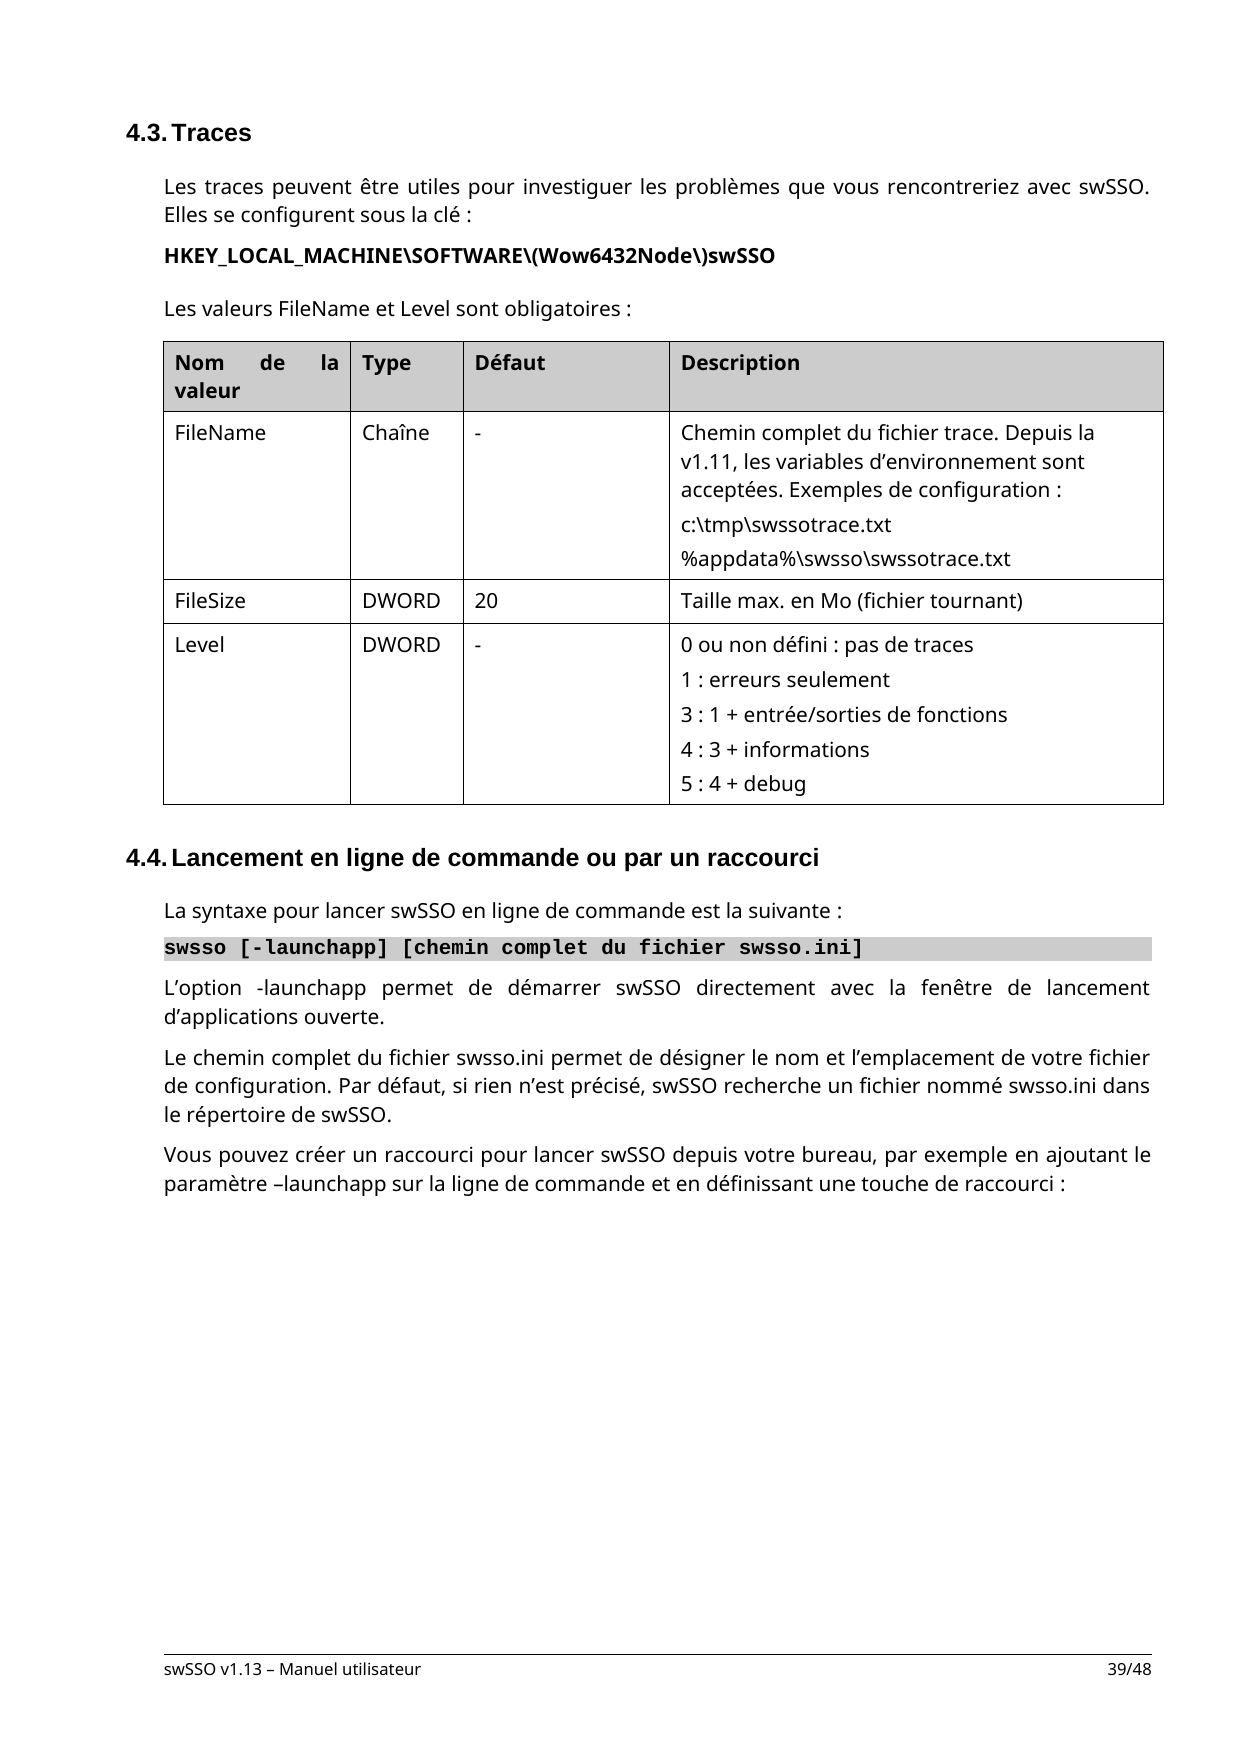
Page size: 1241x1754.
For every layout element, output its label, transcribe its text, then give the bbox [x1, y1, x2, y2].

text La syntaxe pour lancer swSSO en ligne de commande est la suivante : [164, 896, 1152, 925]
table_cell Taille max. en Mo (fichier tournant) [670, 580, 1163, 623]
text Vous pouvez créer un raccourci pour lancer swSSO depuis votre bureau, par exemple en ajoutant le paramètre –launchapp sur la ligne de commande et en définissant une touche de raccourci : [164, 1141, 1152, 1197]
text HKEY_LOCAL_MACHINE\SOFTWARE\(Wow6432Node\)swSSO [164, 241, 1152, 270]
text Les traces peuvent être utiles pour investiguer les problèmes que vous rencontreriez avec swSSO. Elles se configurent sous la clé : [164, 172, 1152, 229]
table_cell - [464, 412, 669, 579]
table_header Défaut [464, 342, 669, 411]
table_cell DWORD [351, 580, 463, 623]
table_cell FileName [164, 412, 350, 579]
table_cell - [464, 624, 669, 804]
table_cell Level [164, 624, 350, 804]
table_cell Chemin complet du fichier trace. Depuis la v1.11, les variables d’environnement sont acceptées. Exemples de configuration : c:\tmp\swssotrace.txt %appdata%\swsso\swssotrace.txt [670, 412, 1163, 579]
text swsso [-launchapp] [chemin complet du fichier swsso.ini] [164, 937, 1152, 961]
text L’option -launchapp permet de démarrer swSSO directement avec la fenêtre de lancement d’applications ouverte. [164, 973, 1152, 1030]
text Le chemin complet du fichier swsso.ini permet de désigner le nom et l’emplacement de votre fichier de configuration. Par défaut, si rien n’est précisé, swSSO recherche un fichier nommé swsso.ini dans le répertoire de swSSO. [164, 1043, 1152, 1128]
table_header Description [670, 342, 1163, 411]
subtitle Lancement en ligne de commande ou par un raccourci [126, 843, 1152, 871]
table_header Type [351, 342, 463, 411]
table_cell FileSize [164, 580, 350, 623]
table_cell DWORD [351, 624, 463, 804]
table_cell 0 ou non défini : pas de traces 1 : erreurs seulement 3 : 1 + entrée/sorties de fonctions 4 : 3 + informations 5 : 4 + debug [670, 624, 1163, 804]
table_header Nom de la valeur [164, 342, 350, 411]
subtitle Traces [126, 118, 1152, 147]
text Les valeurs FileName et Level sont obligatoires : [164, 294, 1152, 323]
table_cell Chaîne [351, 412, 463, 579]
table_cell 20 [464, 580, 669, 623]
